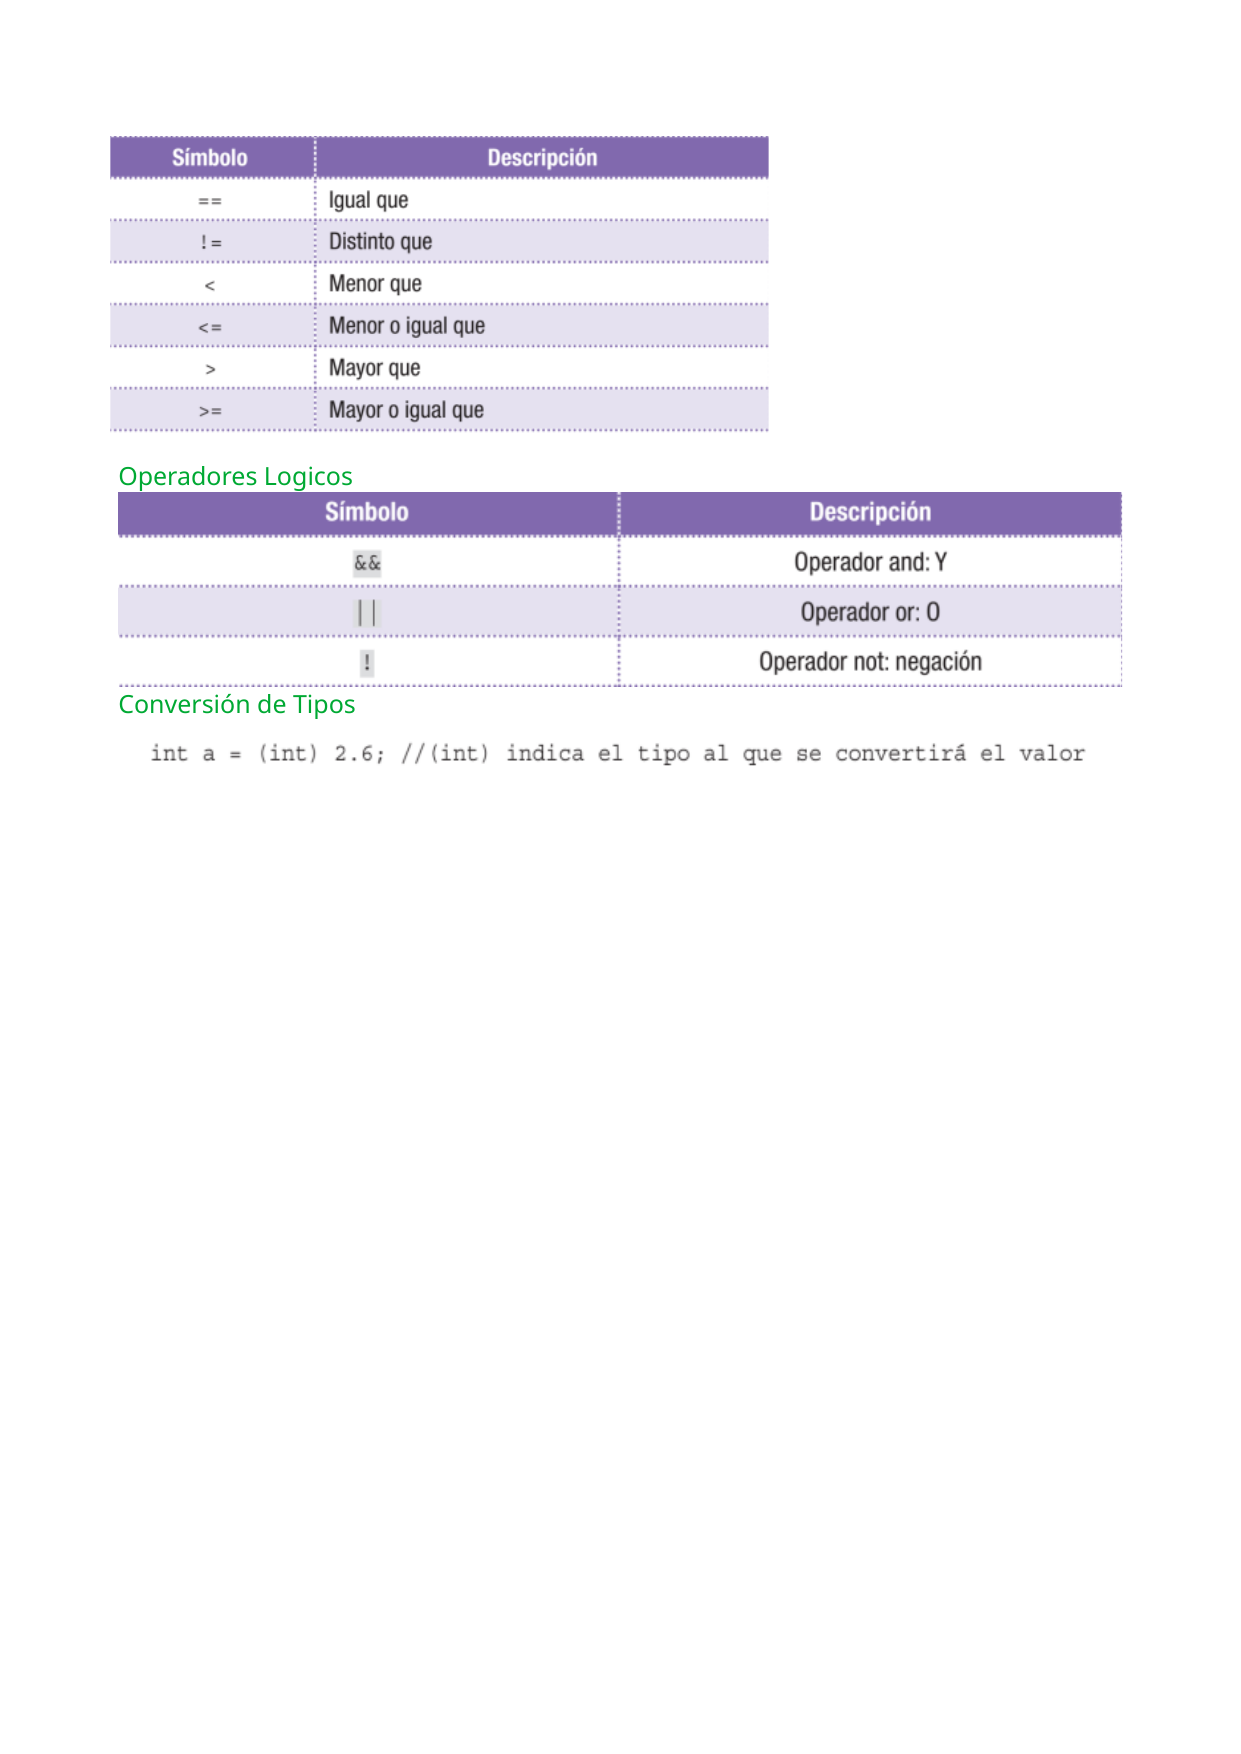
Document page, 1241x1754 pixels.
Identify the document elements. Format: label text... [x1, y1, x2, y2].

text Conversión de Tipos [118, 687, 1122, 720]
picture [118, 492, 1123, 687]
picture [118, 720, 1123, 778]
picture [110, 136, 769, 435]
text Operadores Logicos [118, 459, 1122, 492]
